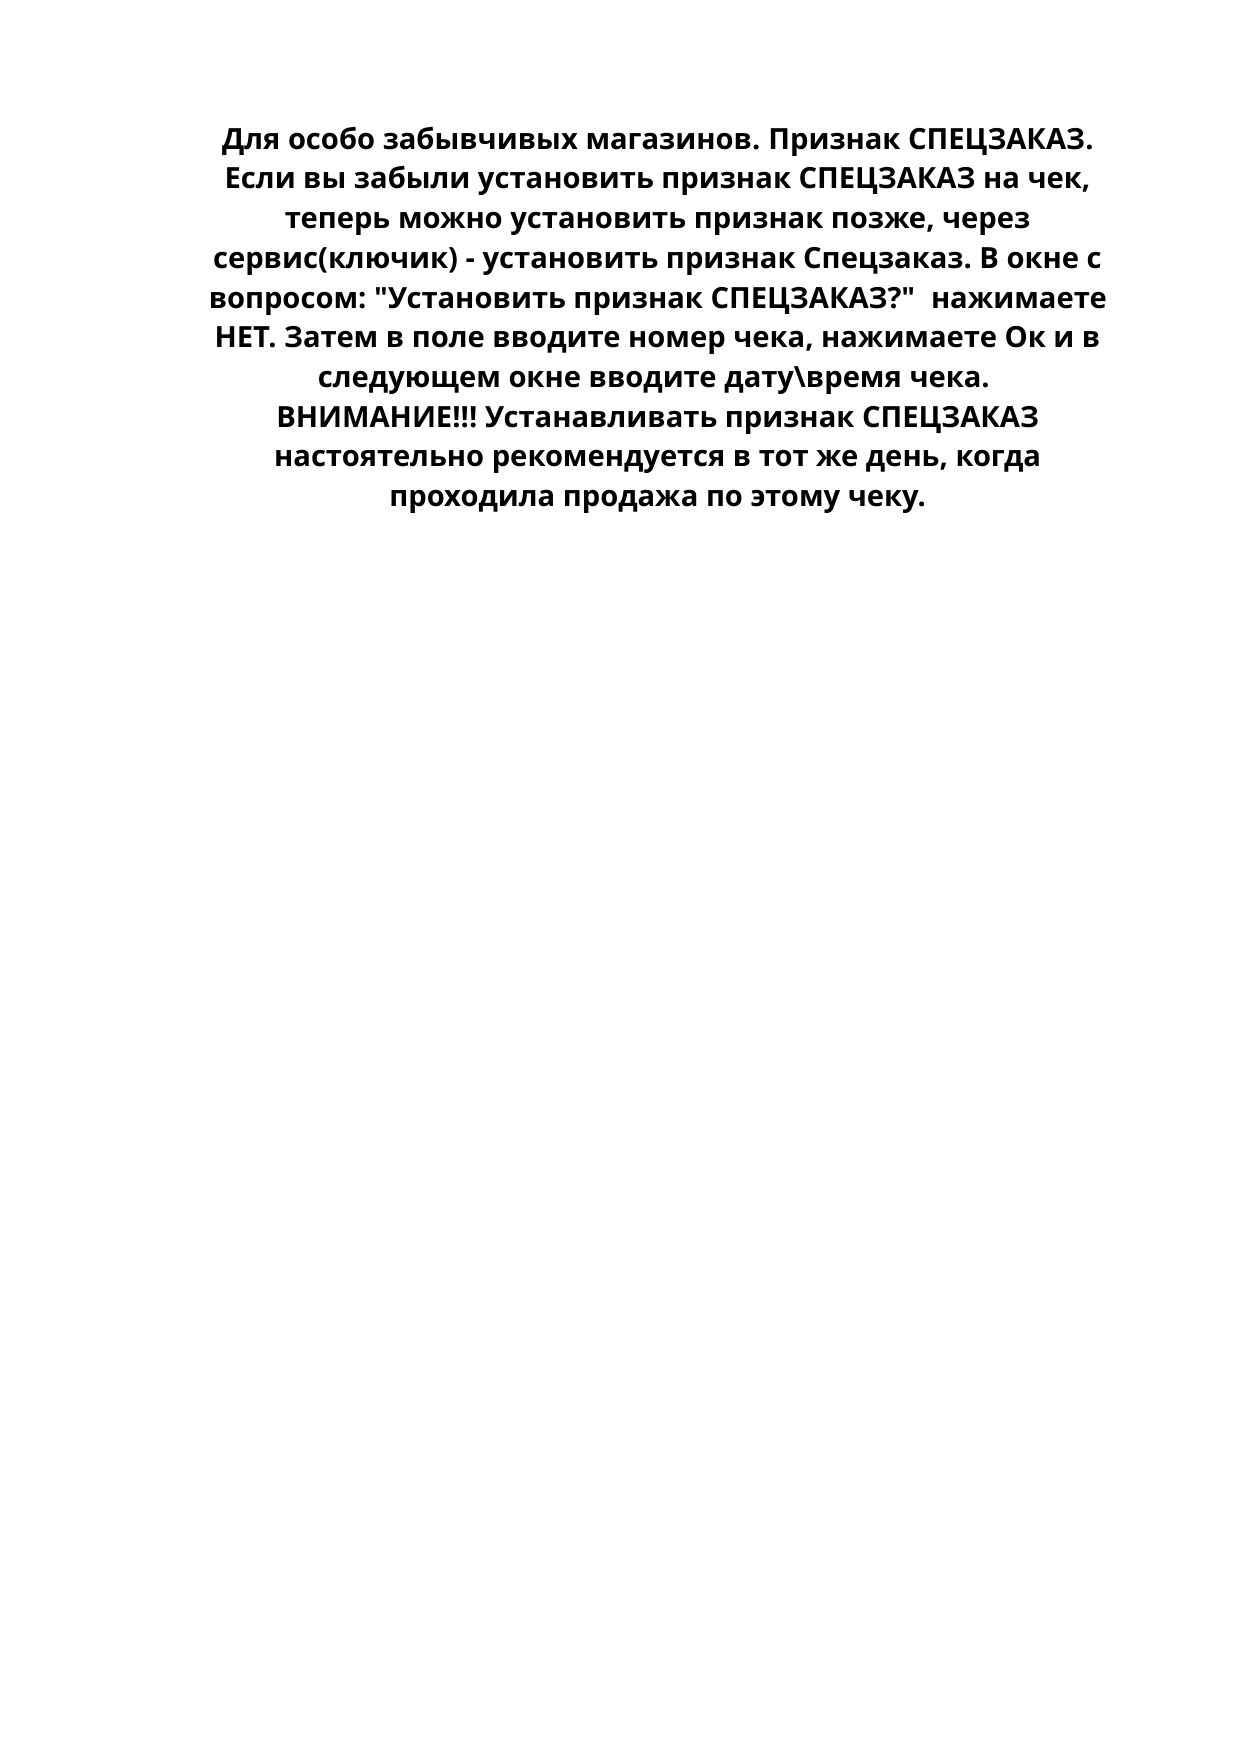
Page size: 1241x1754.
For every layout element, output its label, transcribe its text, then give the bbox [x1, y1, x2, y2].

list Для особо забывчивых магазинов. Признак СПЕЦЗАКАЗ. Если вы забыли установить признак СПЕЦЗАКАЗ на чек, теперь можно установить признак позже, через сервис(ключик) - установить признак Спецзаказ. В окне с вопросом: "Установить признак СПЕЦЗАКАЗ?" нажимаете НЕТ. Затем в поле вводите номер чека, нажимаете Ок и в следующем окне вводите дату\время чека. ВНИМАНИЕ!!! Устанавливать признак СПЕЦЗАКАЗ настоятельно рекомендуется в тот же день, когда проходила продажа по этому чеку. [156, 118, 1122, 515]
